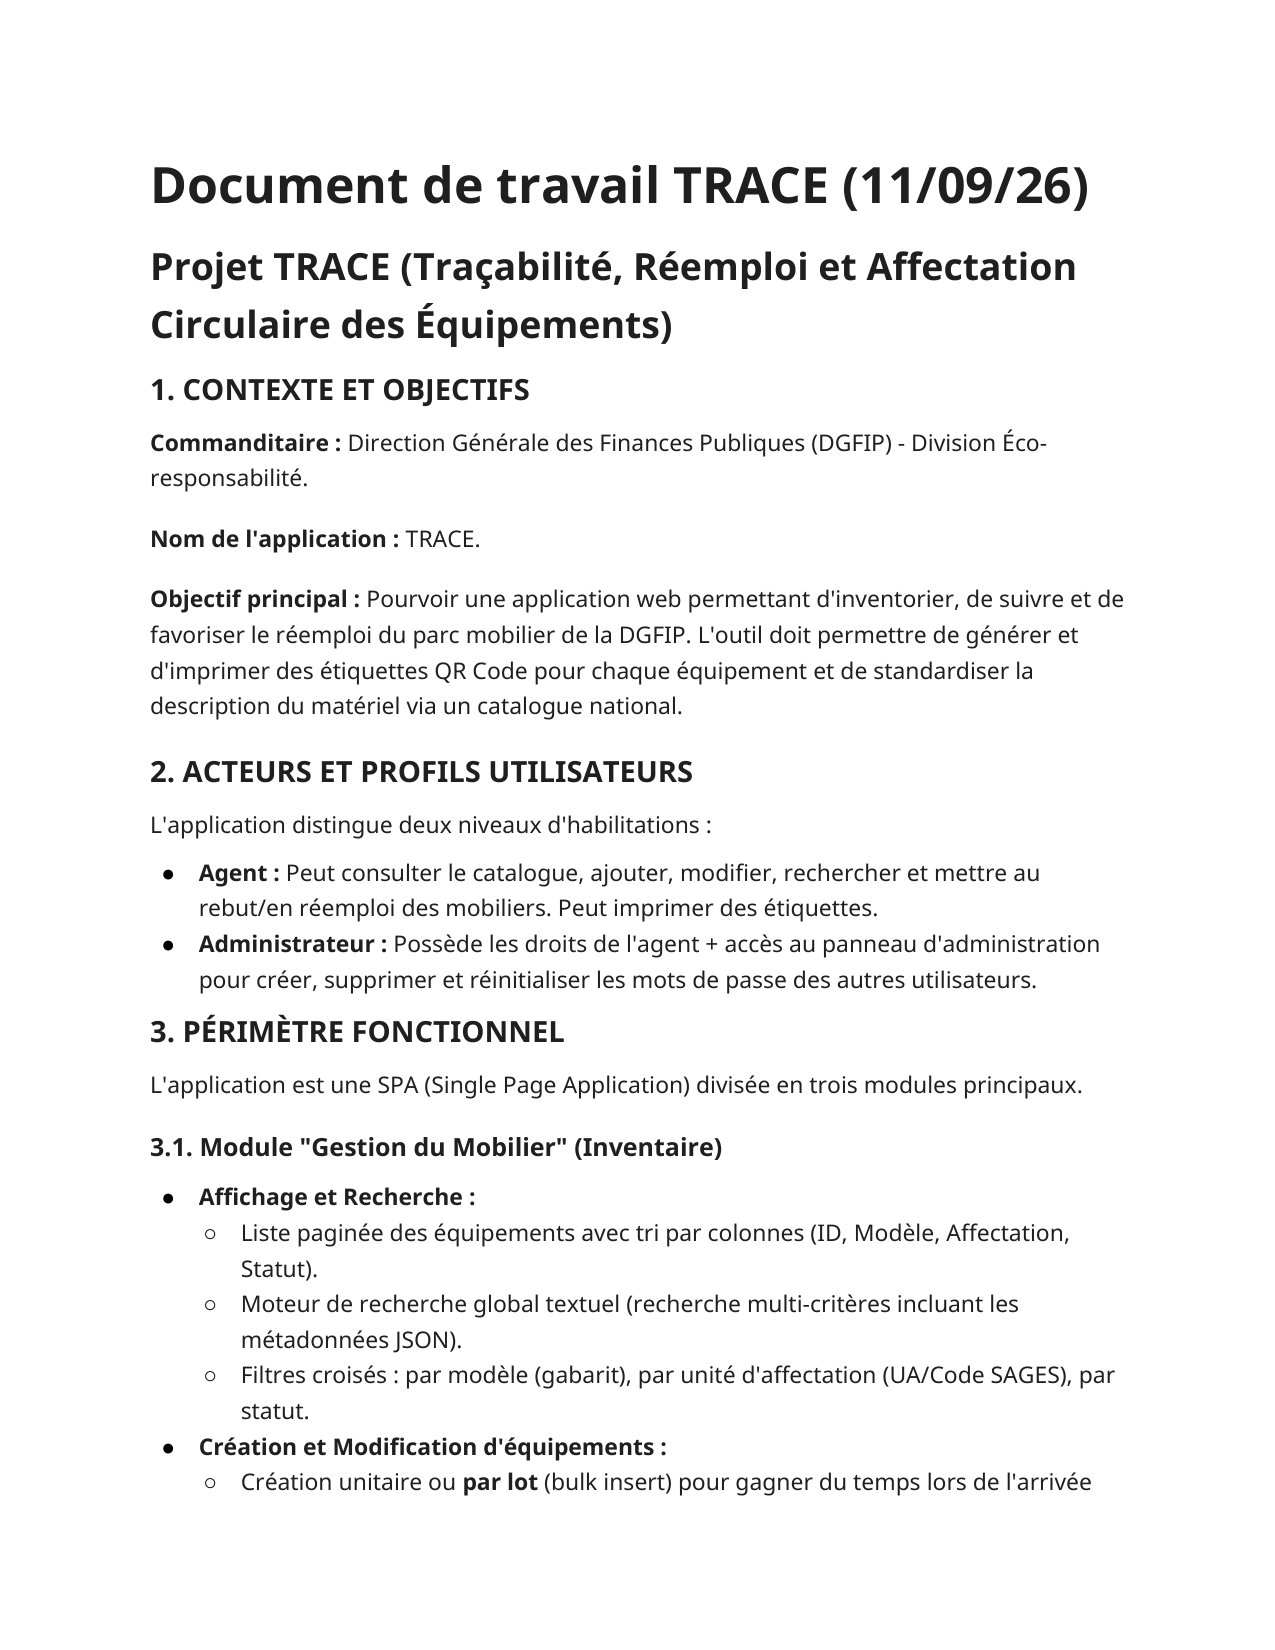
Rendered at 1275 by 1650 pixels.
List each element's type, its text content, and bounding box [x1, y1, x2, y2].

list Agent : Peut consulter le catalogue, ajouter, modifier, rechercher et mettre au rebut/en réemploi des mobiliers. Peut imprimer des étiquettes. [161, 857, 1125, 924]
list Moteur de recherche global textuel (recherche multi-critères incluant les métadonnées JSON). [203, 1288, 1125, 1355]
list Liste paginée des équipements avec tri par colonnes (ID, Modèle, Affectation, Statut). [203, 1217, 1125, 1284]
text L'application distingue deux niveaux d'habilitations : [150, 809, 1125, 840]
subtitle Projet TRACE (Traçabilité, Réemploi et Affectation Circulaire des Équipements) [150, 240, 1125, 349]
text L'application est une SPA (Single Page Application) divisée en trois modules principaux. [150, 1069, 1125, 1101]
list Création et Modification d'équipements : [161, 1431, 1125, 1462]
text Objectif principal : Pourvoir une application web permettant d'inventorier, de suivre et de favoriser le réemploi du parc mobilier de la DGFIP. L'outil doit permettre de générer et d'imprimer des étiquettes QR Code pour chaque équipement et de standardiser la description du matériel via un catalogue national. [150, 583, 1125, 722]
subtitle Document de travail TRACE (11/09/26) [150, 150, 1125, 218]
text Commanditaire : Direction Générale des Finances Publiques (DGFIP) - Division Éco-responsabilité. [150, 427, 1125, 493]
text Nom de l'application : TRACE. [150, 523, 1125, 554]
list Filtres croisés : par modèle (gabarit), par unité d'affectation (UA/Code SAGES), par statut. [203, 1359, 1125, 1426]
list Création unitaire ou par lot (bulk insert) pour gagner du temps lors de l'arrivée [203, 1466, 1125, 1498]
list Affichage et Recherche : [161, 1181, 1125, 1213]
subtitle 2. ACTEURS ET PROFILS UTILISATEURS [150, 751, 1125, 791]
subtitle 3.1. Module "Gestion du Mobilier" (Inventaire) [150, 1130, 1125, 1164]
list Administrateur : Possède les droits de l'agent + accès au panneau d'administration pour créer, supprimer et réinitialiser les mots de passe des autres utilisateurs. [161, 928, 1125, 995]
subtitle 3. PÉRIMÈTRE FONCTIONNEL [150, 1012, 1125, 1051]
subtitle 1. CONTEXTE ET OBJECTIFS [150, 369, 1125, 408]
